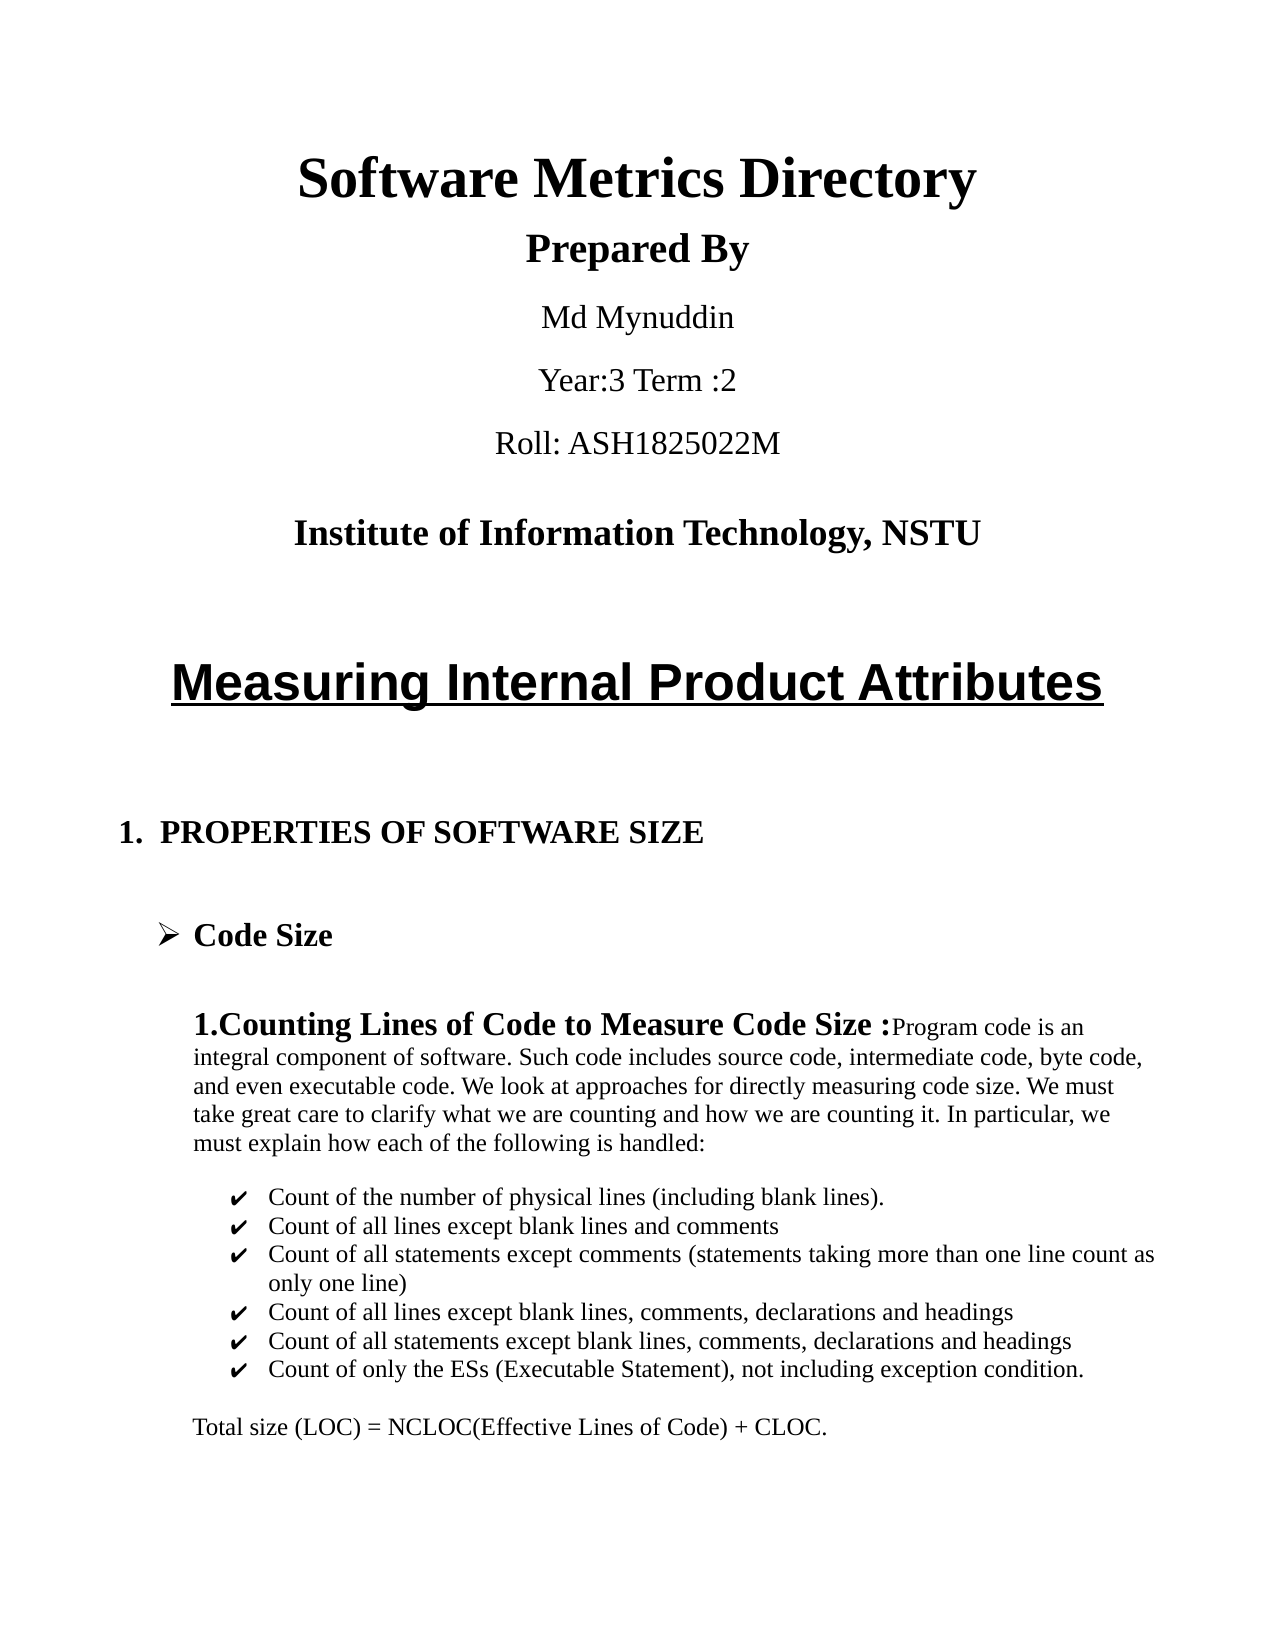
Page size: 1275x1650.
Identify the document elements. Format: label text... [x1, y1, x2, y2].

list 1.Counting Lines of Code to Measure Code Size :Program code is an integral component of software. Such code includes source code, intermediate code, byte code, and even executable code. We look at approaches for directly measuring code size. We must take great care to clarify what we are counting and how we are counting it. In particular, we must explain how each of the following is handled: [156, 1004, 1157, 1157]
text Prepared By [118, 223, 1157, 271]
list Count of all statements except blank lines, comments, declarations and headings [231, 1326, 1157, 1354]
text 1. PROPERTIES OF SOFTWARE SIZE [118, 813, 1157, 851]
list Count of all lines except blank lines and comments [231, 1211, 1157, 1239]
list Count of all statements except comments (statements taking more than one line count as only one line) [231, 1239, 1157, 1297]
list Count of the number of physical lines (including blank lines). [231, 1182, 1157, 1211]
list Count of all lines except blank lines, comments, declarations and headings [231, 1297, 1157, 1326]
text Md Mynuddin [118, 298, 1157, 336]
list Count of only the ESs (Executable Statement), not including exception condition. [231, 1354, 1157, 1383]
text Year:3 Term :2 [118, 360, 1157, 399]
text Institute of Information Technology, NSTU [118, 511, 1157, 554]
list Code Size [156, 915, 1157, 954]
text Software Metrics Directory [118, 143, 1157, 210]
text Measuring Internal Product Attributes [118, 651, 1157, 711]
text Roll: ASH1825022M [118, 423, 1157, 461]
list Total size (LOC) = NCLOC(Effective Lines of Code) + CLOC. [118, 1412, 1157, 1441]
